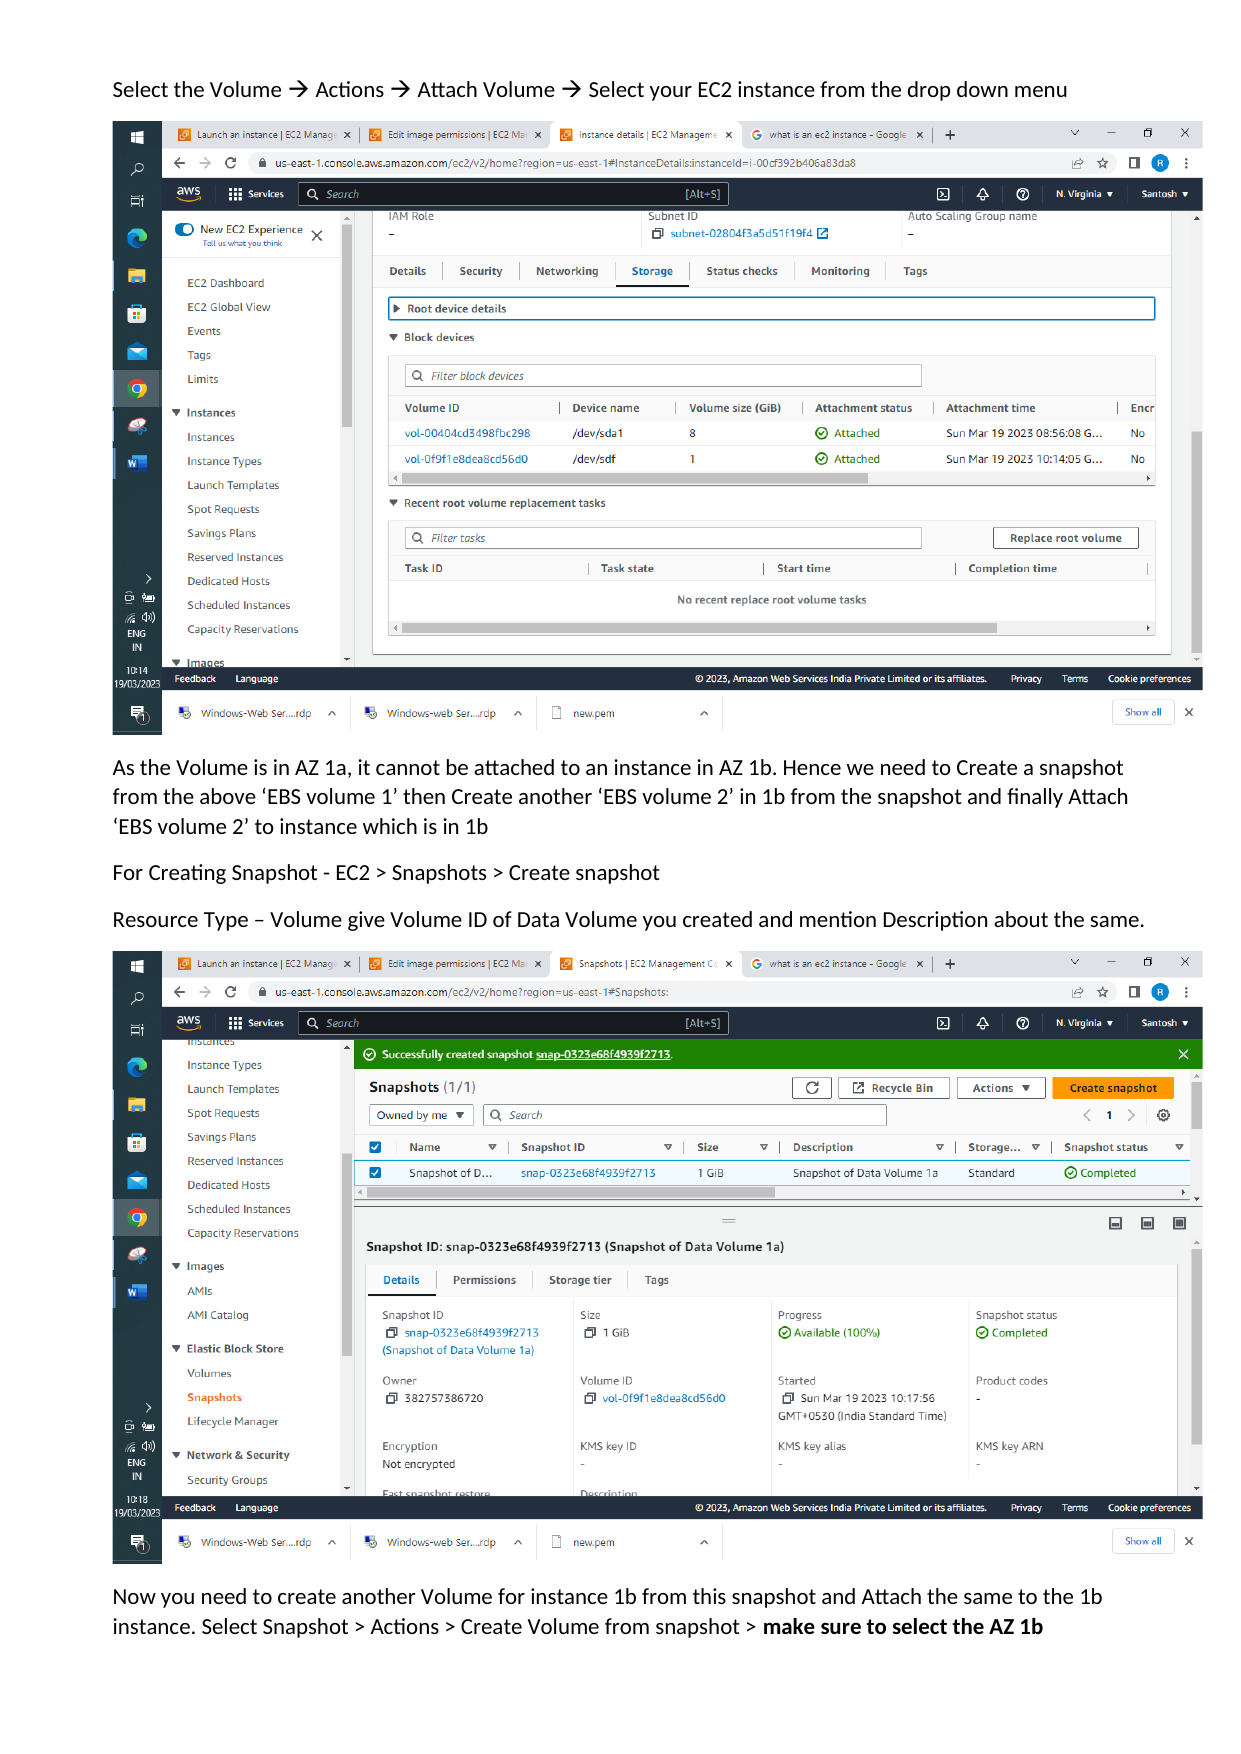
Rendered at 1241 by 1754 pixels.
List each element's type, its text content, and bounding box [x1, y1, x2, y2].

text For Creating Snapshot - EC2 > Snapshots > Create snapshot [112, 858, 1165, 886]
text Select the Volume  Actions  Attach Volume  Select your EC2 instance from the drop down menu [112, 75, 1165, 103]
text Now you need to create another Volume for instance 1b from this snapshot and Attach the same to the 1b instance. Select Snapshot > Actions > Create Volume from snapshot > make sure to select the AZ 1b [112, 1582, 1165, 1640]
text Resource Type – Volume give Volume ID of Data Volume you created and mention Description about the same. [112, 905, 1165, 933]
text As the Volume is in AZ 1a, it cannot be attached to an instance in AZ 1b. Hence we need to Create a snapshot from the above ‘EBS volume 1’ then Create another ‘EBS volume 2’ in 1b from the snapshot and finally Attach ‘EBS volume 2’ to instance which is in 1b [112, 753, 1165, 840]
